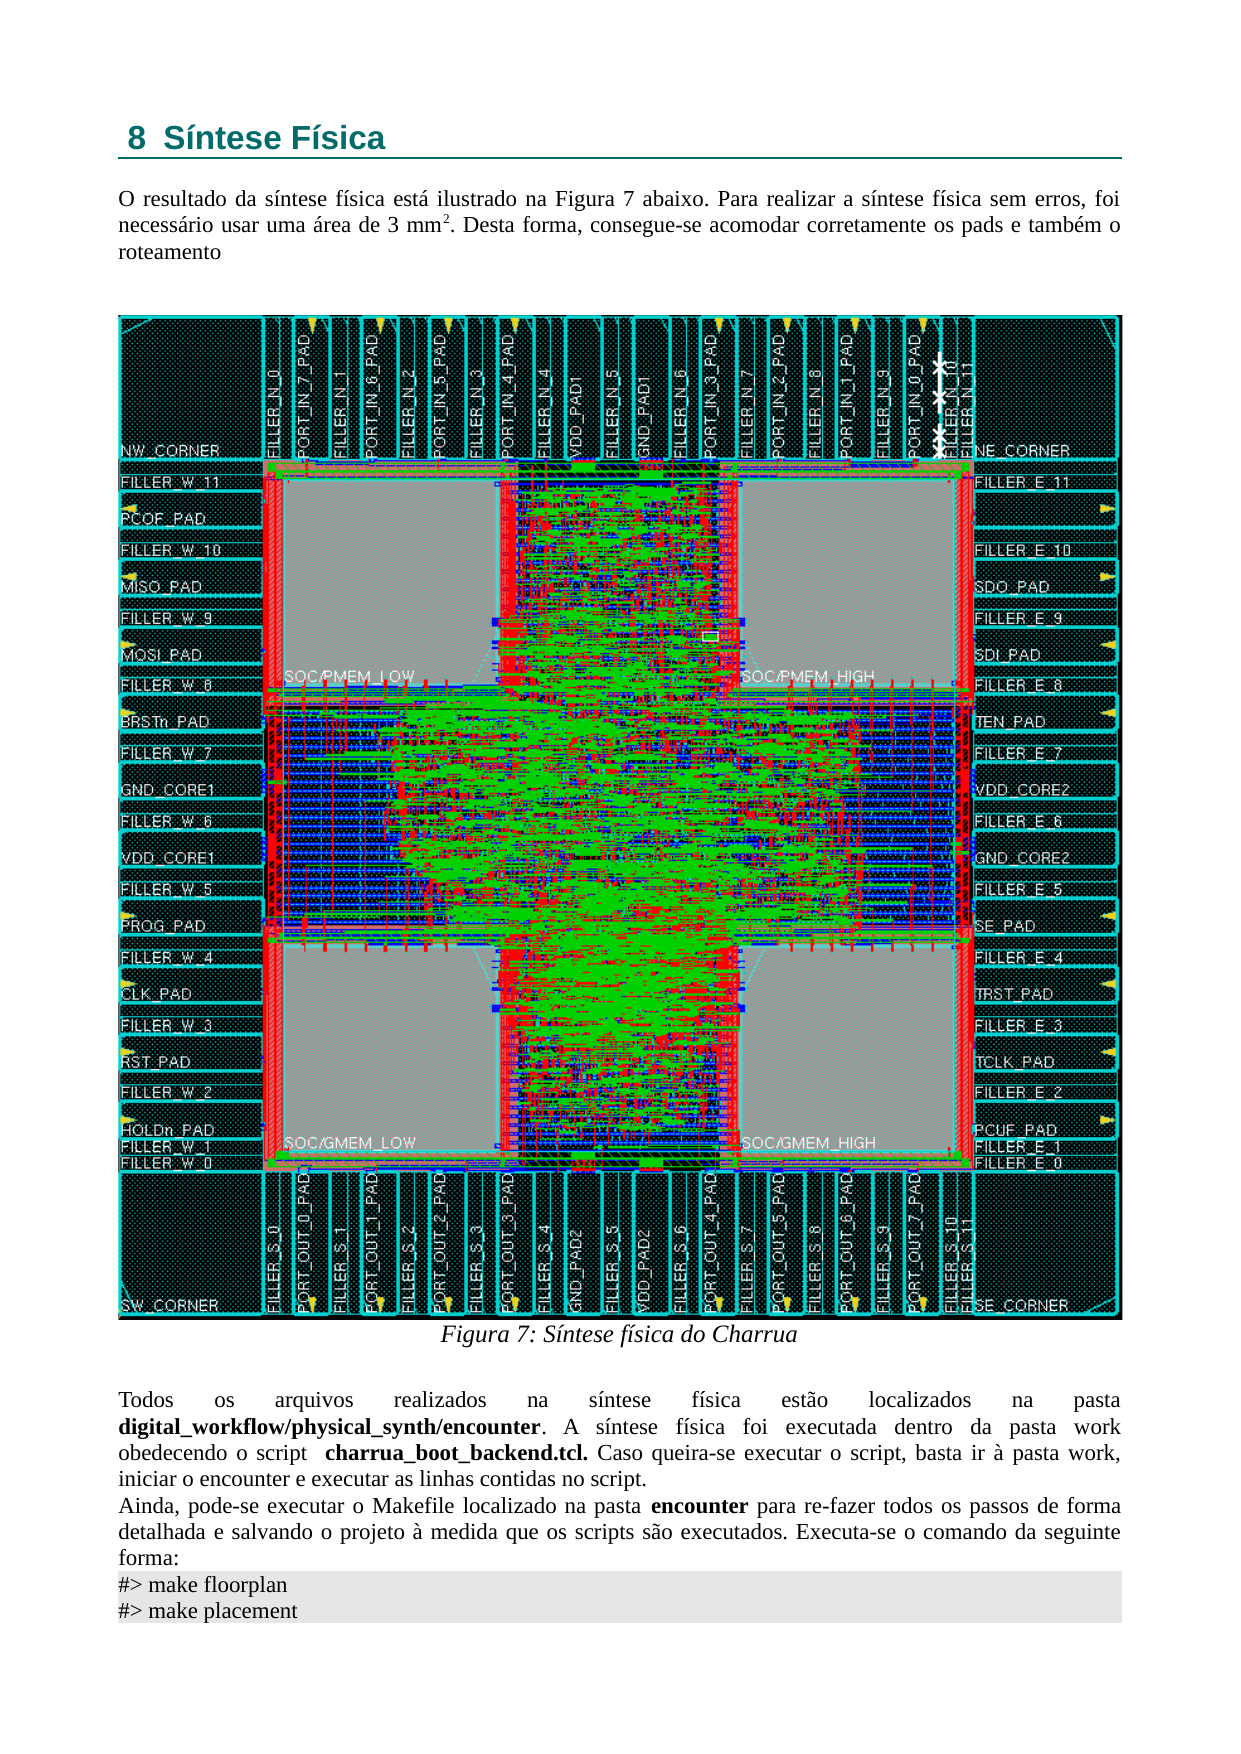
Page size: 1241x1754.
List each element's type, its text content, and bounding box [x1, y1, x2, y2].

subtitle Síntese Física [118, 118, 1122, 157]
text O resultado da síntese física está ilustrado na Figura 7 abaixo. Para realizar a síntese física sem erros, foi necessário usar uma área de 3 mm2. Desta forma, consegue-se acomodar corretamente os pads e também o roteamento [118, 185, 1122, 264]
picture [118, 315, 1123, 1320]
text Ainda, pode-se executar o Makefile localizado na pasta encounter para re-fazer todos os passos de forma detalhada e salvando o projeto à medida que os scripts são executados. Executa-se o comando da seguinte forma: [118, 1492, 1122, 1571]
text Todos os arquivos realizados na síntese física estão localizados na pasta digital_workflow/physical_synth/encounter. A síntese física foi executada dentro da pasta work obedecendo o script charrua_boot_backend.tcl. Caso queira-se executar o script, basta ir à pasta work, iniciar o encounter e executar as linhas contidas no script. [118, 1386, 1122, 1492]
text #> make placement [118, 1597, 1122, 1623]
text Figura 7: Síntese física do Charrua [118, 1320, 1122, 1348]
text #> make floorplan [118, 1571, 1122, 1597]
